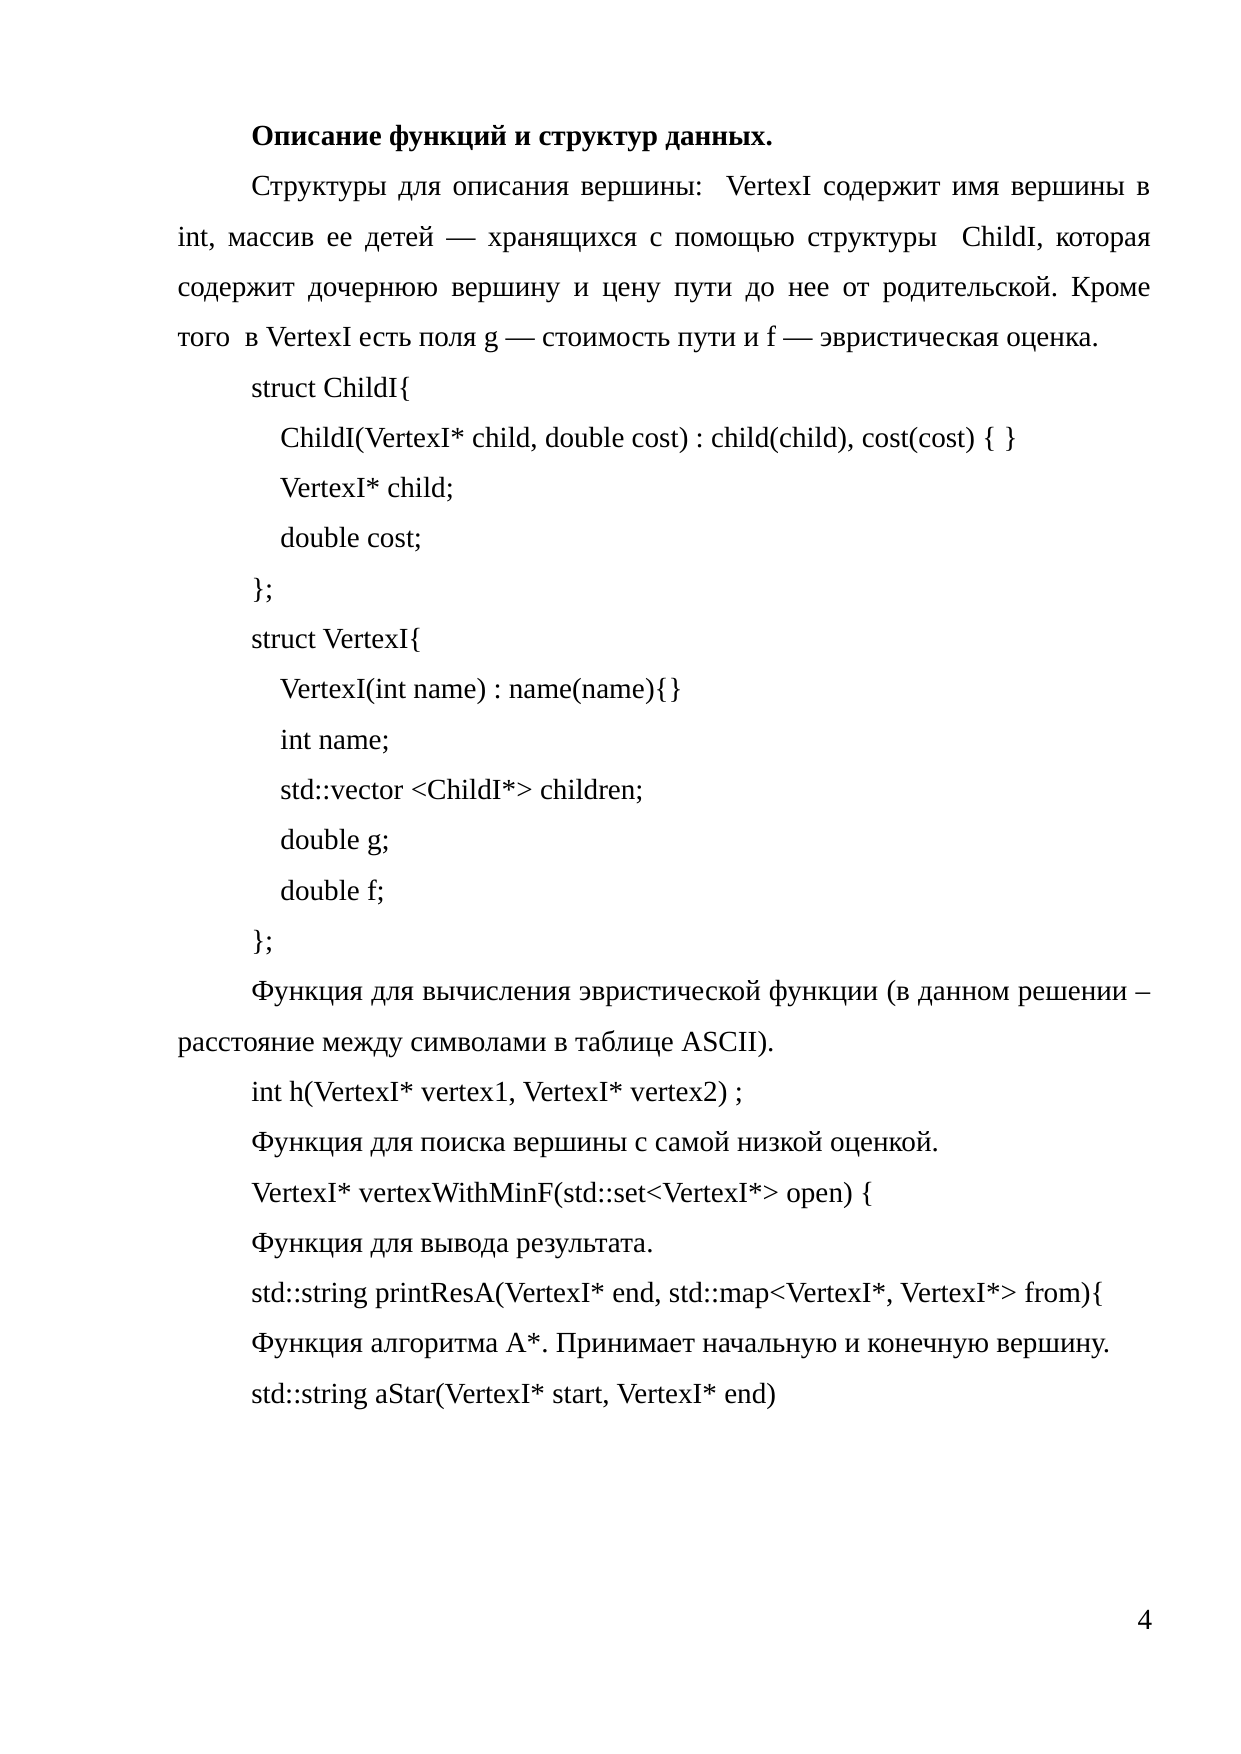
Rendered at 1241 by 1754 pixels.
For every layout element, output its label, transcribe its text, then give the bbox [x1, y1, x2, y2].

text double f; [177, 873, 1152, 906]
text std::vector <ChildI*> children; [177, 772, 1152, 806]
text Функция для вывода результата. [177, 1225, 1152, 1258]
text double g; [177, 822, 1152, 856]
text struct ChildI{ [177, 370, 1152, 403]
text Функция алгоритма А*. Принимает начальную и конечную вершину. [177, 1326, 1152, 1359]
text Функция для поиска вершины с самой низкой оценкой. [177, 1124, 1152, 1158]
text }; [177, 571, 1152, 604]
text VertexI* child; [177, 470, 1152, 504]
text }; [177, 923, 1152, 957]
text Функция для вычисления эвристической функции (в данном решении – расстояние между символами в таблице ASCII). [177, 973, 1152, 1057]
text std::string aStar(VertexI* start, VertexI* end) [177, 1376, 1152, 1409]
text double cost; [177, 521, 1152, 554]
text ChildI(VertexI* child, double cost) : child(child), cost(cost) { } [177, 420, 1152, 453]
text Структуры для описания вершины: VertexI содержит имя вершины в int, массив ее детей — хранящихся с помощью структуры ChildI, которая содержит дочернюю вершину и цену пути до нее от родительской. Кроме того в VertexI есть поля g — стоимость пути и f — эвристическая оценка. [177, 168, 1152, 353]
text VertexI* vertexWithMinF(std::set<VertexI*> open) { [177, 1175, 1152, 1208]
text std::string printResA(VertexI* end, std::map<VertexI*, VertexI*> from){ [177, 1275, 1152, 1309]
text int h(VertexI* vertex1, VertexI* vertex2) ; [177, 1074, 1152, 1108]
text int name; [177, 722, 1152, 755]
text struct VertexI{ [177, 621, 1152, 655]
text Описание функций и структур данных. [177, 118, 1152, 152]
text VertexI(int name) : name(name){} [177, 672, 1152, 705]
